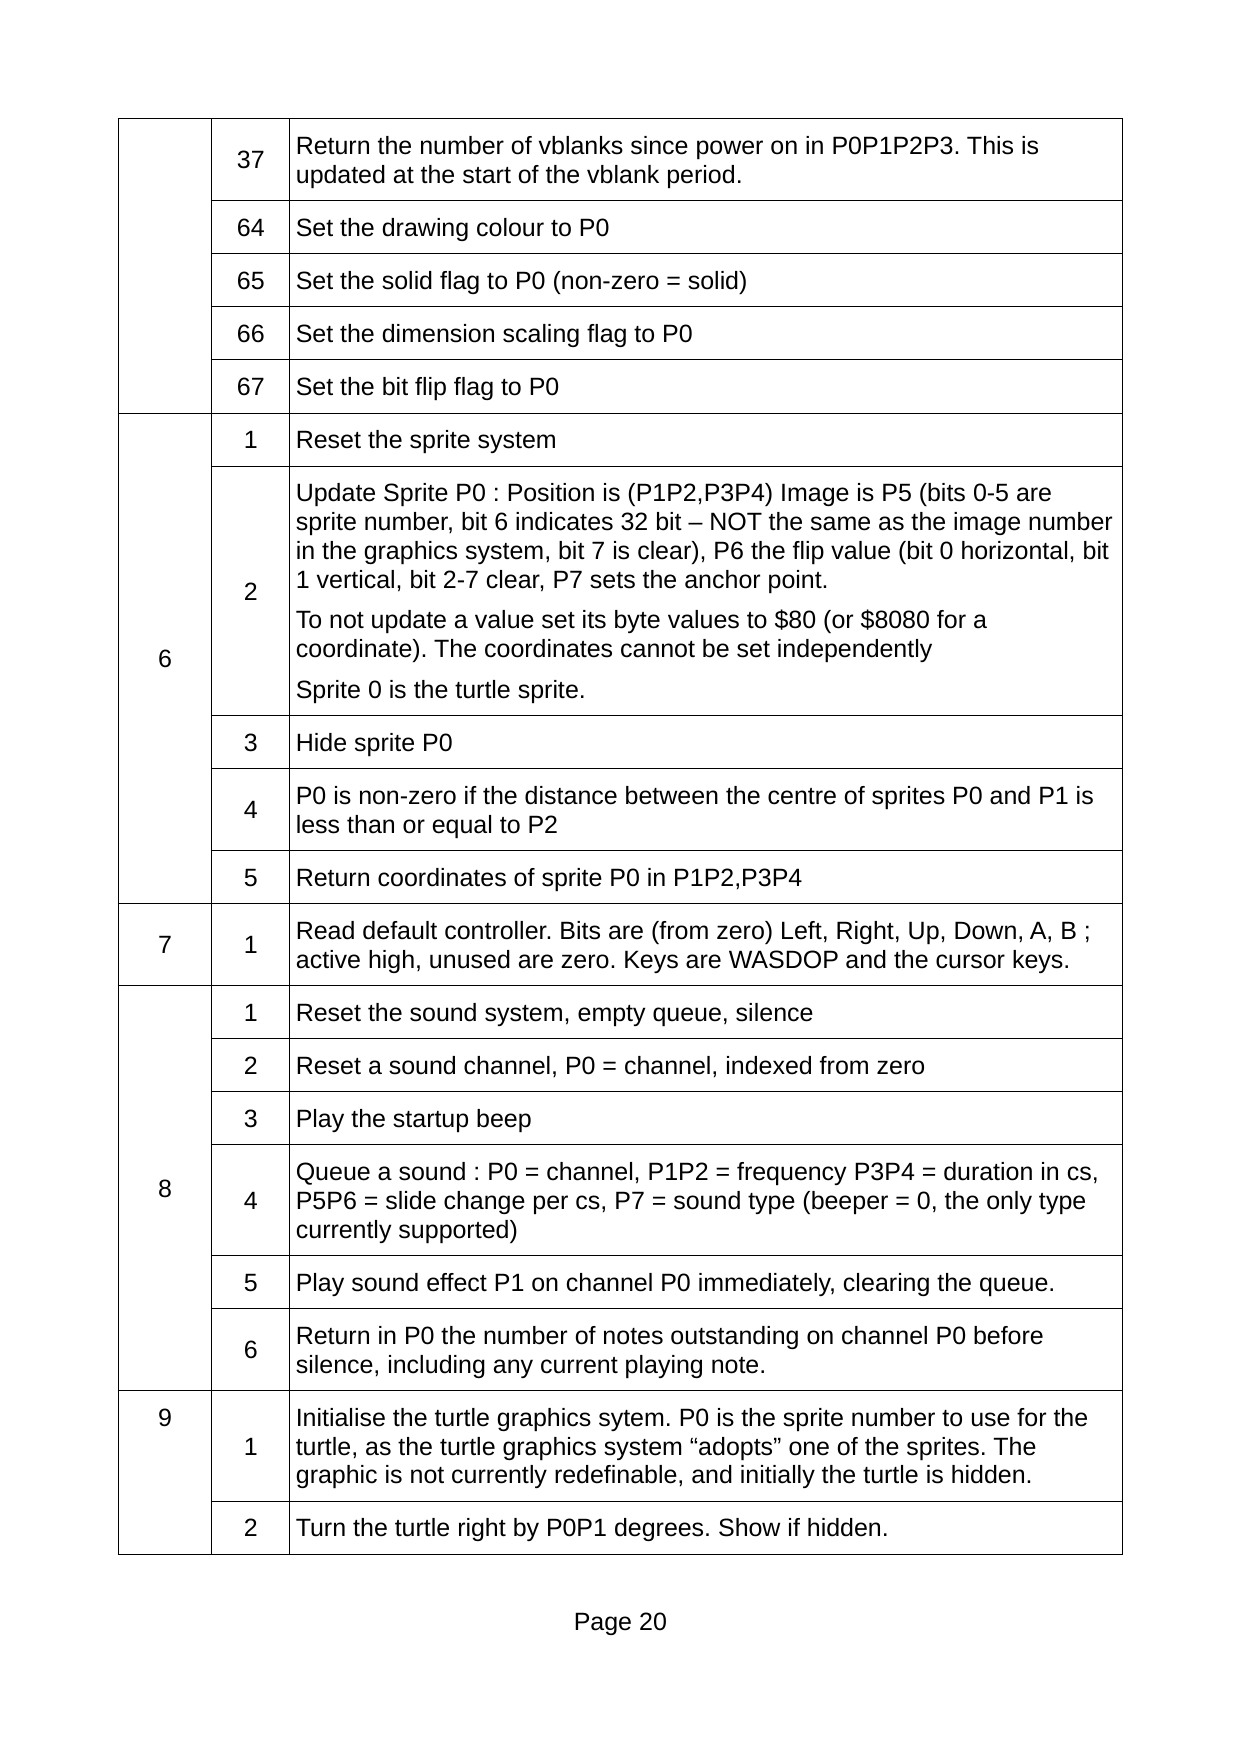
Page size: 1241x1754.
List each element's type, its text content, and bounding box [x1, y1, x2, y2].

table_cell 1 [212, 1391, 289, 1501]
table_cell 9 [119, 1391, 211, 1554]
table_cell 7 [119, 904, 211, 985]
table_cell 64 [212, 201, 289, 253]
table_cell 1 [212, 986, 289, 1038]
table_cell Set the bit flip flag to P0 [290, 360, 1122, 412]
table_cell 5 [212, 851, 289, 903]
table_cell Set the drawing colour to P0 [290, 201, 1122, 253]
table_cell Play sound effect P1 on channel P0 immediately, clearing the queue. [290, 1256, 1122, 1308]
table_cell 37 [212, 119, 289, 200]
table_cell Set the solid flag to P0 (non-zero = solid) [290, 254, 1122, 306]
table_cell 1 [212, 414, 289, 466]
table_cell Update Sprite P0 : Position is (P1P2,P3P4) Image is P5 (bits 0-5 are sprite number, bit 6 indicates 32 bit – NOT the same as the image number in the graphics system, bit 7 is clear), P6 the flip value (bit 0 horizontal, bit 1 vertical, bit 2-7 clear, P7 sets the anchor point. To not update a value set its byte values to $80 (or $8080 for a coordinate). The coordinates cannot be set independently Sprite 0 is the turtle sprite. [290, 467, 1122, 715]
table_cell Initialise the turtle graphics sytem. P0 is the sprite number to use for the turtle, as the turtle graphics system “adopts” one of the sprites. The graphic is not currently redefinable, and initially the turtle is hidden. [290, 1391, 1122, 1501]
table_cell Hide sprite P0 [290, 716, 1122, 768]
table_cell Read default controller. Bits are (from zero) Left, Right, Up, Down, A, B ; active high, unused are zero. Keys are WASDOP and the cursor keys. [290, 904, 1122, 985]
table_cell 8 [119, 986, 211, 1390]
table_cell Turn the turtle right by P0P1 degrees. Show if hidden. [290, 1502, 1122, 1554]
table_cell Return the number of vblanks since power on in P0P1P2P3. This is updated at the start of the vblank period. [290, 119, 1122, 200]
table_cell 2 [212, 1502, 289, 1554]
table_cell 67 [212, 360, 289, 412]
table_cell 6 [119, 414, 211, 903]
table_cell 65 [212, 254, 289, 306]
table_cell 3 [212, 1092, 289, 1144]
table_cell 4 [212, 1145, 289, 1255]
table_cell Return in P0 the number of notes outstanding on channel P0 before silence, including any current playing note. [290, 1309, 1122, 1390]
table_cell 4 [212, 769, 289, 850]
table_cell 6 [212, 1309, 289, 1390]
table_cell Reset the sound system, empty queue, silence [290, 986, 1122, 1038]
table_cell 3 [212, 716, 289, 768]
table_cell Reset a sound channel, P0 = channel, indexed from zero [290, 1039, 1122, 1091]
table_cell Reset the sprite system [290, 414, 1122, 466]
table_cell 2 [212, 467, 289, 715]
table_cell Set the dimension scaling flag to P0 [290, 307, 1122, 359]
table_cell 5 [212, 1256, 289, 1308]
table_cell 2 [212, 1039, 289, 1091]
table_cell P0 is non-zero if the distance between the centre of sprites P0 and P1 is less than or equal to P2 [290, 769, 1122, 850]
table_cell Return coordinates of sprite P0 in P1P2,P3P4 [290, 851, 1122, 903]
table_cell Play the startup beep [290, 1092, 1122, 1144]
table_cell 66 [212, 307, 289, 359]
table_cell Queue a sound : P0 = channel, P1P2 = frequency P3P4 = duration in cs, P5P6 = slide change per cs, P7 = sound type (beeper = 0, the only type currently supported) [290, 1145, 1122, 1255]
table_cell 1 [212, 904, 289, 985]
